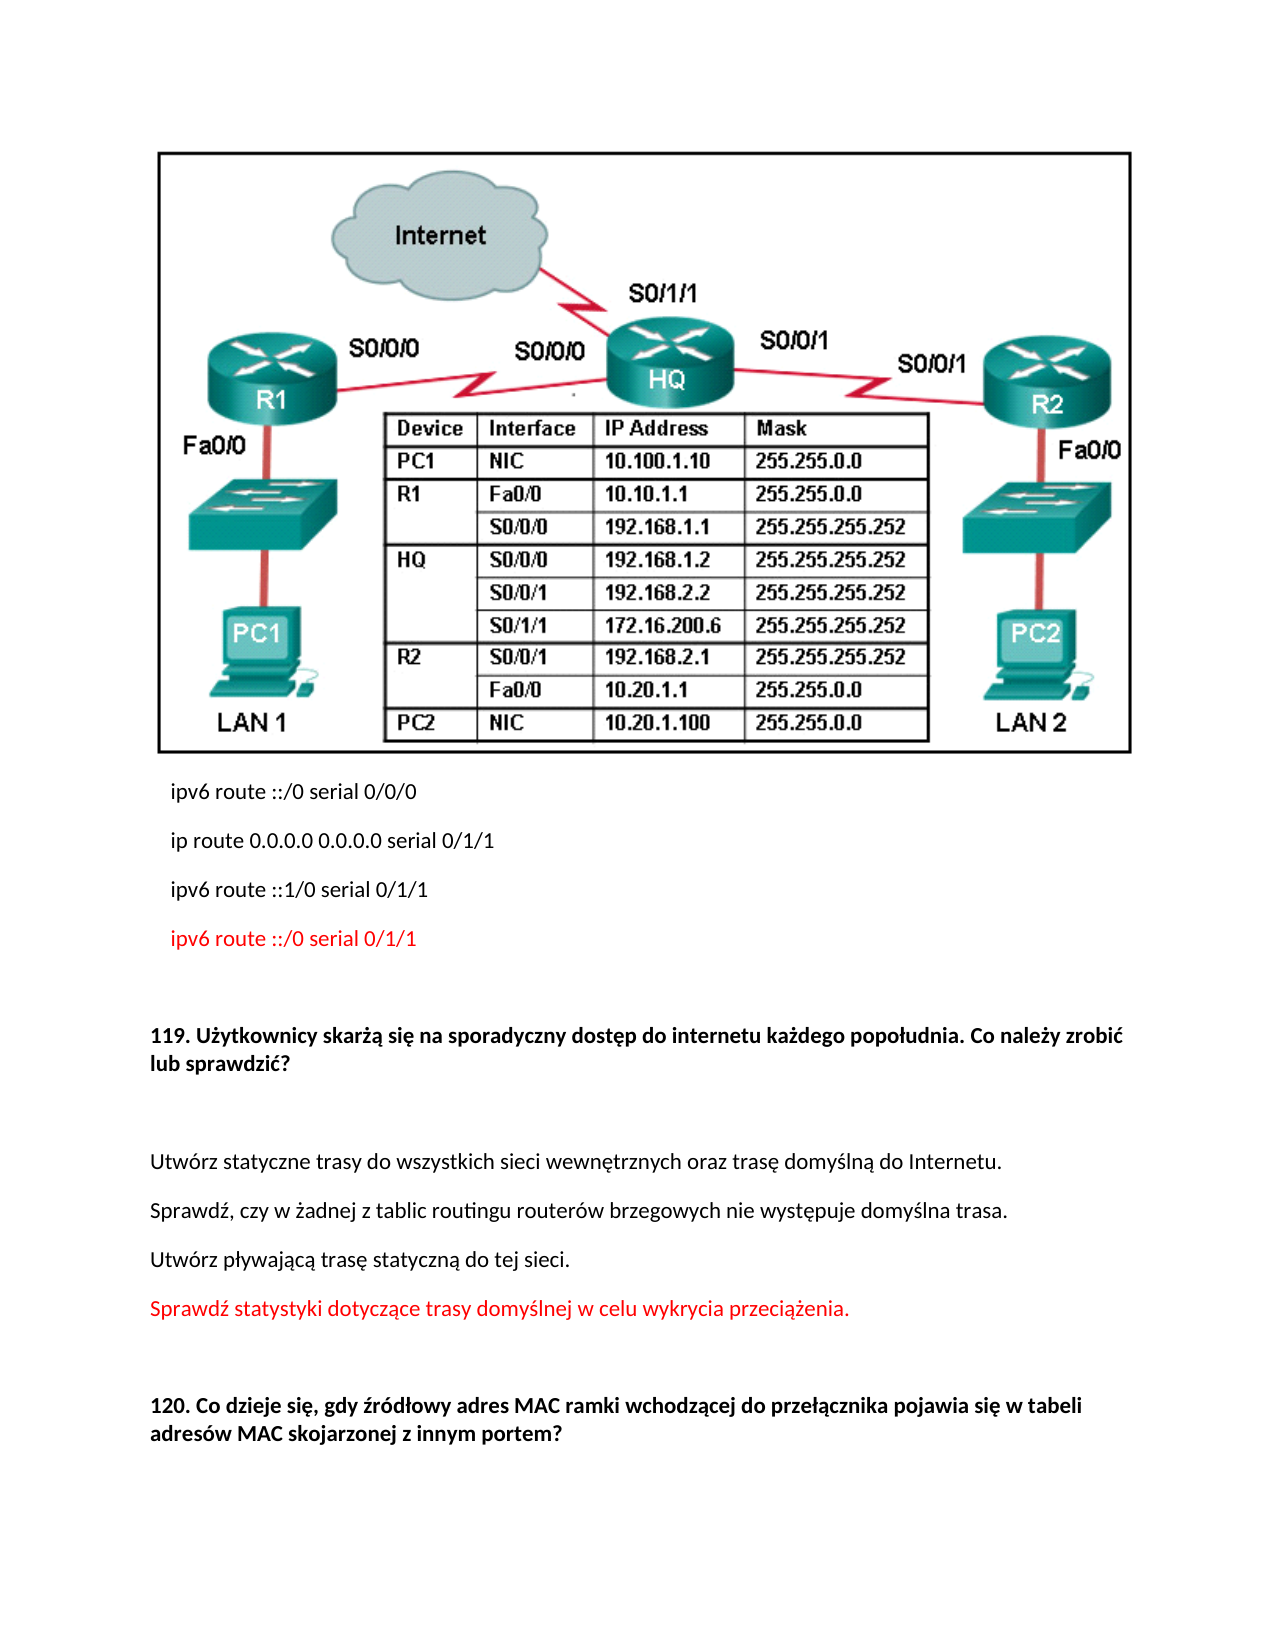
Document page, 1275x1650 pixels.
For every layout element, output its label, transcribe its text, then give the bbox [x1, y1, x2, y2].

text Utwórz pływającą trasę statyczną do tej sieci. [150, 1245, 1125, 1273]
text ip route 0.0.0.0 0.0.0.0 serial 0/1/1 [150, 826, 1125, 854]
text Sprawdź, czy w żadnej z tablic routingu routerów brzegowych nie występuje domyślna trasa. [150, 1196, 1125, 1224]
text ipv6 route ::/0 serial 0/1/1 [150, 924, 1125, 952]
text ipv6 route ::1/0 serial 0/1/1 [150, 875, 1125, 903]
text Sprawdź statystyki dotyczące trasy domyślnej w celu wykrycia przeciążenia. [150, 1294, 1125, 1322]
text 120. Co dzieje się, gdy źródłowy adres MAC ramki wchodzącej do przełącznika pojawia się w tabeli adresów MAC skojarzonej z innym portem? [150, 1391, 1125, 1447]
text ipv6 route ::/0 serial 0/0/0 [150, 777, 1125, 805]
text 119. Użytkownicy skarżą się na sporadyczny dostęp do internetu każdego popołudnia. Co należy zrobić lub sprawdzić? [150, 1021, 1125, 1077]
text Utwórz statyczne trasy do wszystkich sieci wewnętrznych oraz trasę domyślną do Internetu. [150, 1147, 1125, 1175]
